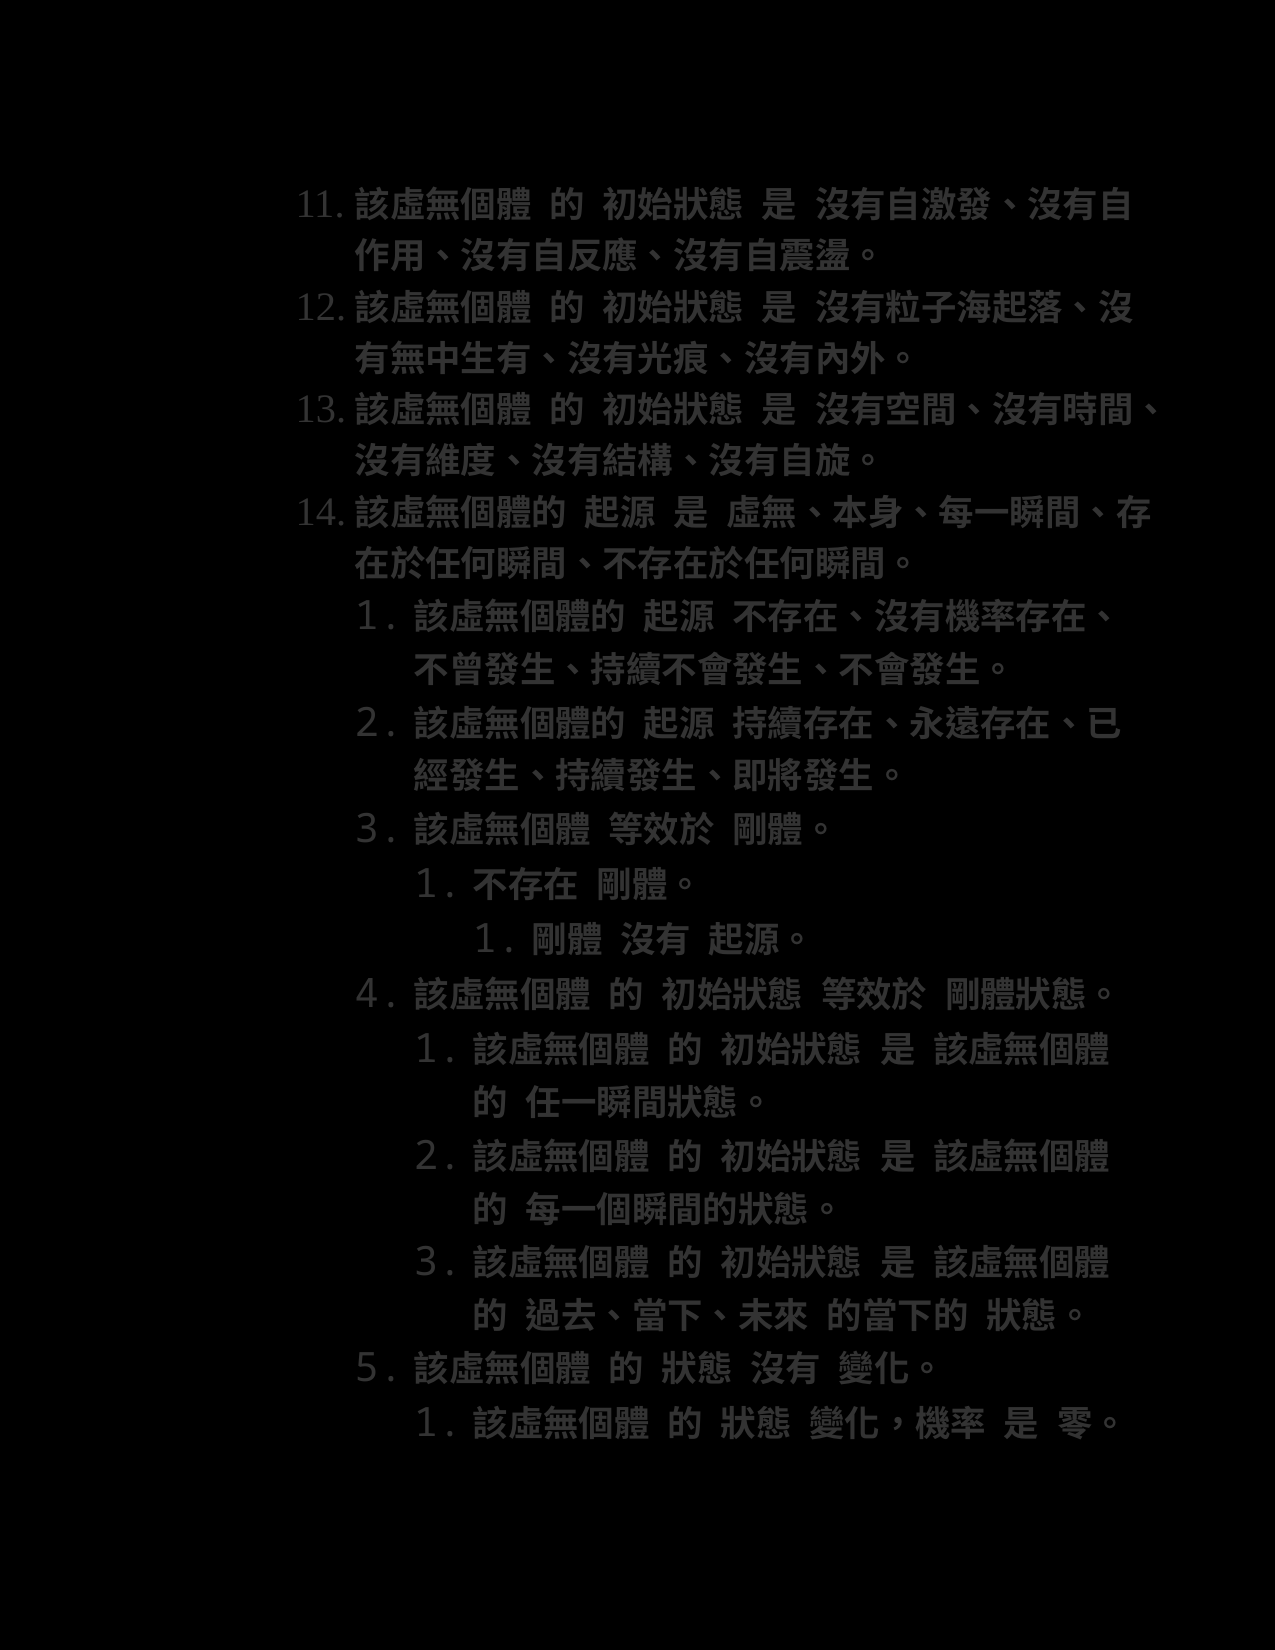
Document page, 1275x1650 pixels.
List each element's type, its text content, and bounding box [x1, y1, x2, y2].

list 該虛無個體 的 初始狀態 是 沒有粒子海起落、沒有無中生有、沒有光痕、沒有內外。 [295, 279, 1157, 381]
list 該虛無個體的 起源 不存在、沒有機率存在、不曾發生、持續不會發生、不會發生。 [354, 586, 1157, 693]
list 該虛無個體的 起源 持續存在、永遠存在、已經發生、持續發生、即將發生。 [354, 693, 1157, 799]
list 該虛無個體 等效於 剛體。 [354, 799, 1157, 854]
list 不存在 剛體。 [413, 854, 1157, 909]
list 該虛無個體 的 初始狀態 是 該虛無個體 的 每一個瞬間的狀態。 [413, 1126, 1157, 1232]
list 該虛無個體 的 狀態 沒有 變化。 [354, 1338, 1157, 1394]
list 該虛無個體 的 初始狀態 是 該虛無個體 的 任一瞬間狀態。 [413, 1019, 1157, 1126]
list 該虛無個體 的 初始狀態 是 該虛無個體 的 過去、當下、未來 的當下的 狀態。 [413, 1232, 1157, 1338]
list 剛體 沒有 起源。 [472, 909, 1157, 964]
list 該虛無個體 的 狀態 變化，機率 是 零。 [413, 1394, 1157, 1449]
list 該虛無個體的 起源 是 虛無、本身、每一瞬間、存在於任何瞬間、不存在於任何瞬間。 [295, 484, 1157, 586]
list 該虛無個體 的 初始狀態 是 沒有空間、沒有時間、沒有維度、沒有結構、沒有自旋。 [295, 381, 1157, 484]
list 該虛無個體 的 初始狀態 是 沒有自激發、沒有自作用、沒有自反應、沒有自震盪。 [295, 176, 1157, 279]
list 該虛無個體 的 初始狀態 等效於 剛體狀態。 [354, 964, 1157, 1019]
